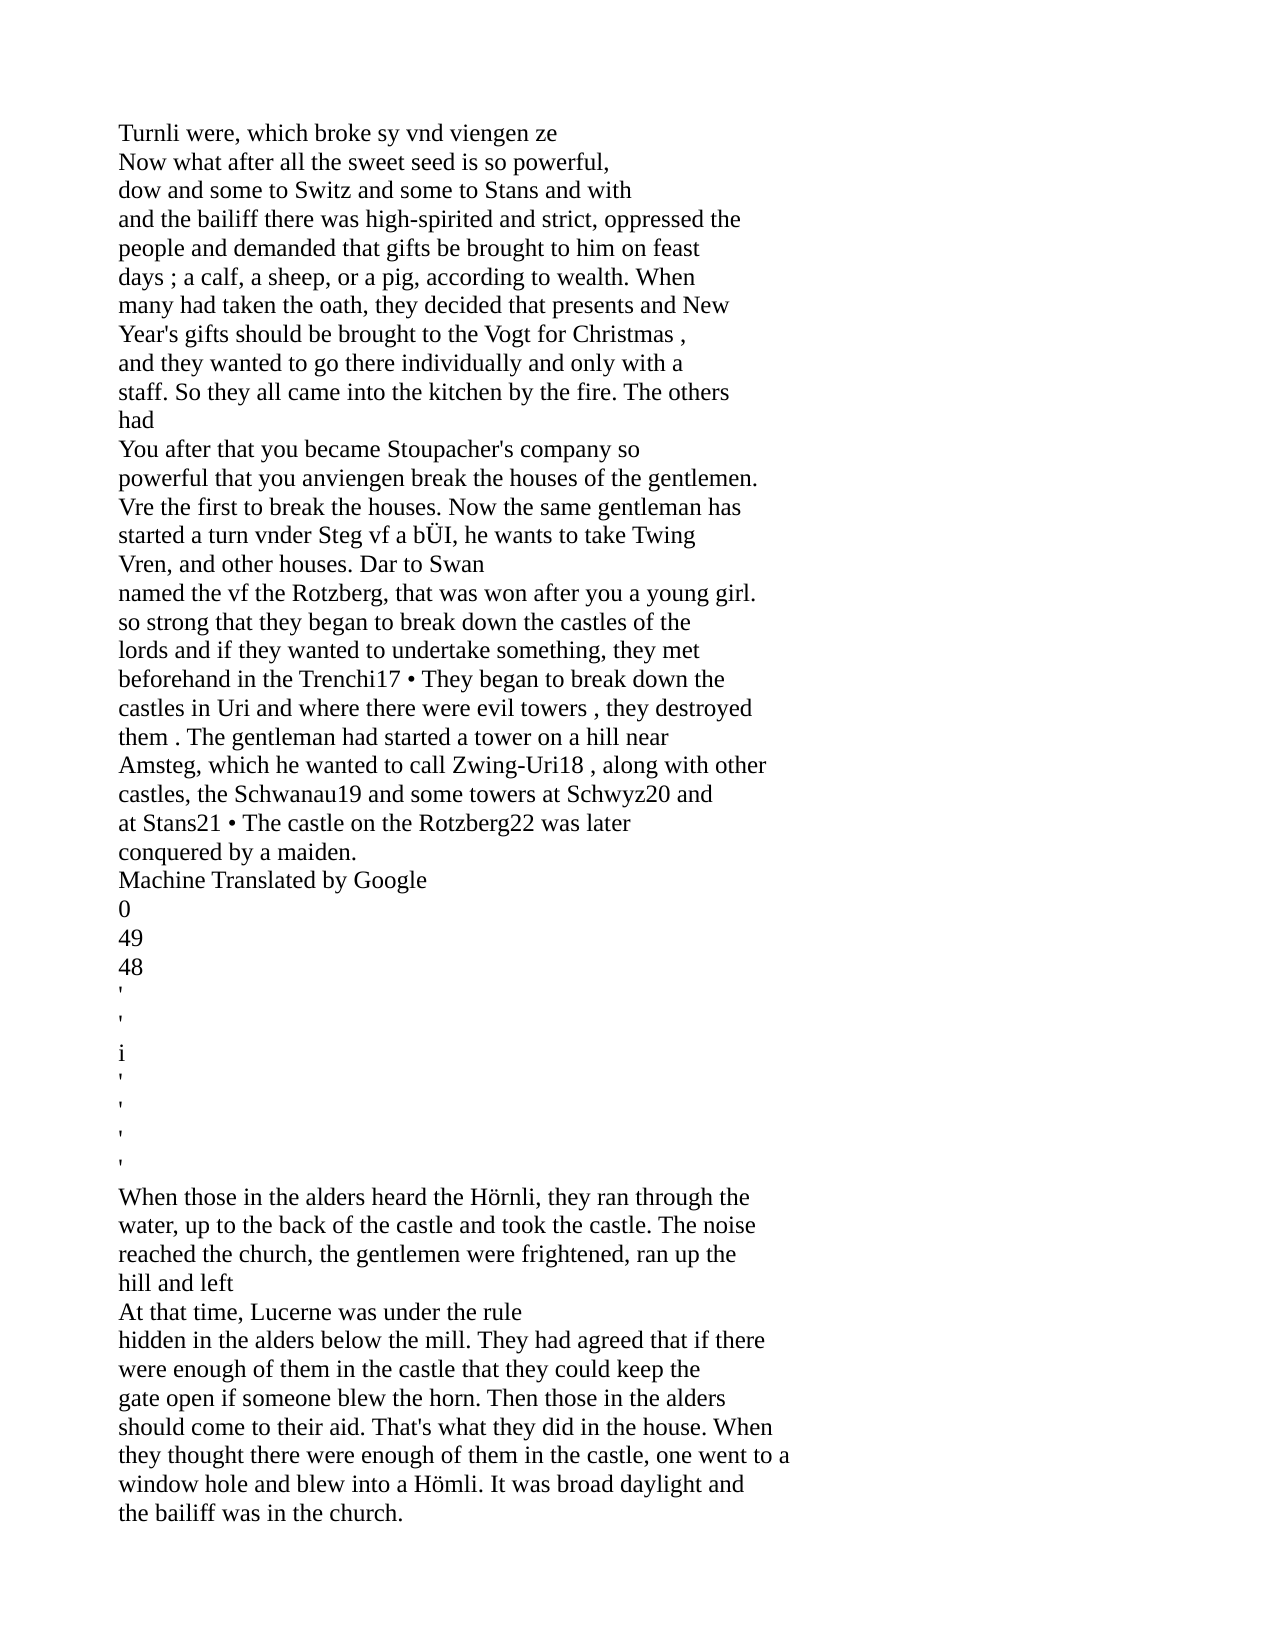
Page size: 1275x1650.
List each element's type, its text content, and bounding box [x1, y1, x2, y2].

text gate open if someone blew the horn. Then those in the alders [118, 1383, 1157, 1412]
text At that time, Lucerne was under the rule [118, 1297, 1157, 1326]
text ' [118, 1124, 1157, 1153]
text Amsteg, which he wanted to call Zwing-Uri18 , along with other [118, 751, 1157, 779]
text hill and left [118, 1268, 1157, 1297]
text and they wanted to go there individually and only with a [118, 348, 1157, 377]
text many had taken the oath, they decided that presents and New [118, 291, 1157, 319]
text water, up to the back of the castle and took the castle. The noise [118, 1211, 1157, 1239]
text should come to their aid. That's what they did in the house. When [118, 1412, 1157, 1441]
text at Stans21 • The castle on the Rotzberg22 was later [118, 808, 1157, 837]
text 48 [118, 952, 1157, 981]
text hidden in the alders below the mill. They had agreed that if there [118, 1326, 1157, 1354]
text beforehand in the Trenchi17 • They began to break down the [118, 664, 1157, 693]
text named the vf the Rotzberg, that was won after you a young girl. [118, 578, 1157, 607]
text they thought there were enough of them in the castle, one went to a [118, 1441, 1157, 1469]
text reached the church, the gentlemen were frightened, ran up the [118, 1239, 1157, 1268]
text window hole and blew into a Hömli. It was broad daylight and [118, 1469, 1157, 1498]
text ' [118, 981, 1157, 1009]
text Turnli were, which broke sy vnd viengen ze [118, 118, 1157, 147]
text people and demanded that gifts be brought to him on feast [118, 233, 1157, 262]
text started a turn vnder Steg vf a bÜI, he wants to take Twing [118, 521, 1157, 549]
text ' [118, 1009, 1157, 1038]
text Year's gifts should be brought to the Vogt for Christmas , [118, 319, 1157, 348]
text and the bailiff there was high-spirited and strict, oppressed the [118, 204, 1157, 233]
text days ; a calf, a sheep, or a pig, according to wealth. When [118, 262, 1157, 291]
text Vren, and other houses. Dar to Swan [118, 549, 1157, 578]
text ' [118, 1153, 1157, 1182]
text 49 [118, 923, 1157, 952]
text When those in the alders heard the Hörnli, they ran through the [118, 1182, 1157, 1211]
text You after that you became Stoupacher's company so [118, 434, 1157, 463]
text conquered by a maiden. [118, 837, 1157, 866]
text the bailiff was in the church. [118, 1498, 1157, 1527]
text staff. So they all came into the kitchen by the fire. The others [118, 377, 1157, 406]
text ' [118, 1096, 1157, 1124]
text castles, the Schwanau19 and some towers at Schwyz20 and [118, 779, 1157, 808]
text Now what after all the sweet seed is so powerful, [118, 147, 1157, 176]
text ' [118, 1067, 1157, 1096]
text Machine Translated by Google [118, 866, 1157, 894]
text i [118, 1038, 1157, 1067]
text were enough of them in the castle that they could keep the [118, 1354, 1157, 1383]
text castles in Uri and where there were evil towers , they destroyed [118, 693, 1157, 722]
text lords and if they wanted to undertake something, they met [118, 636, 1157, 664]
text so strong that they began to break down the castles of the [118, 607, 1157, 636]
text dow and some to Switz and some to Stans and with [118, 176, 1157, 204]
text had [118, 406, 1157, 434]
text them . The gentleman had started a tower on a hill near [118, 722, 1157, 751]
text powerful that you anviengen break the houses of the gentlemen. [118, 463, 1157, 492]
text Vre the first to break the houses. Now the same gentleman has [118, 492, 1157, 521]
text 0 [118, 894, 1157, 923]
